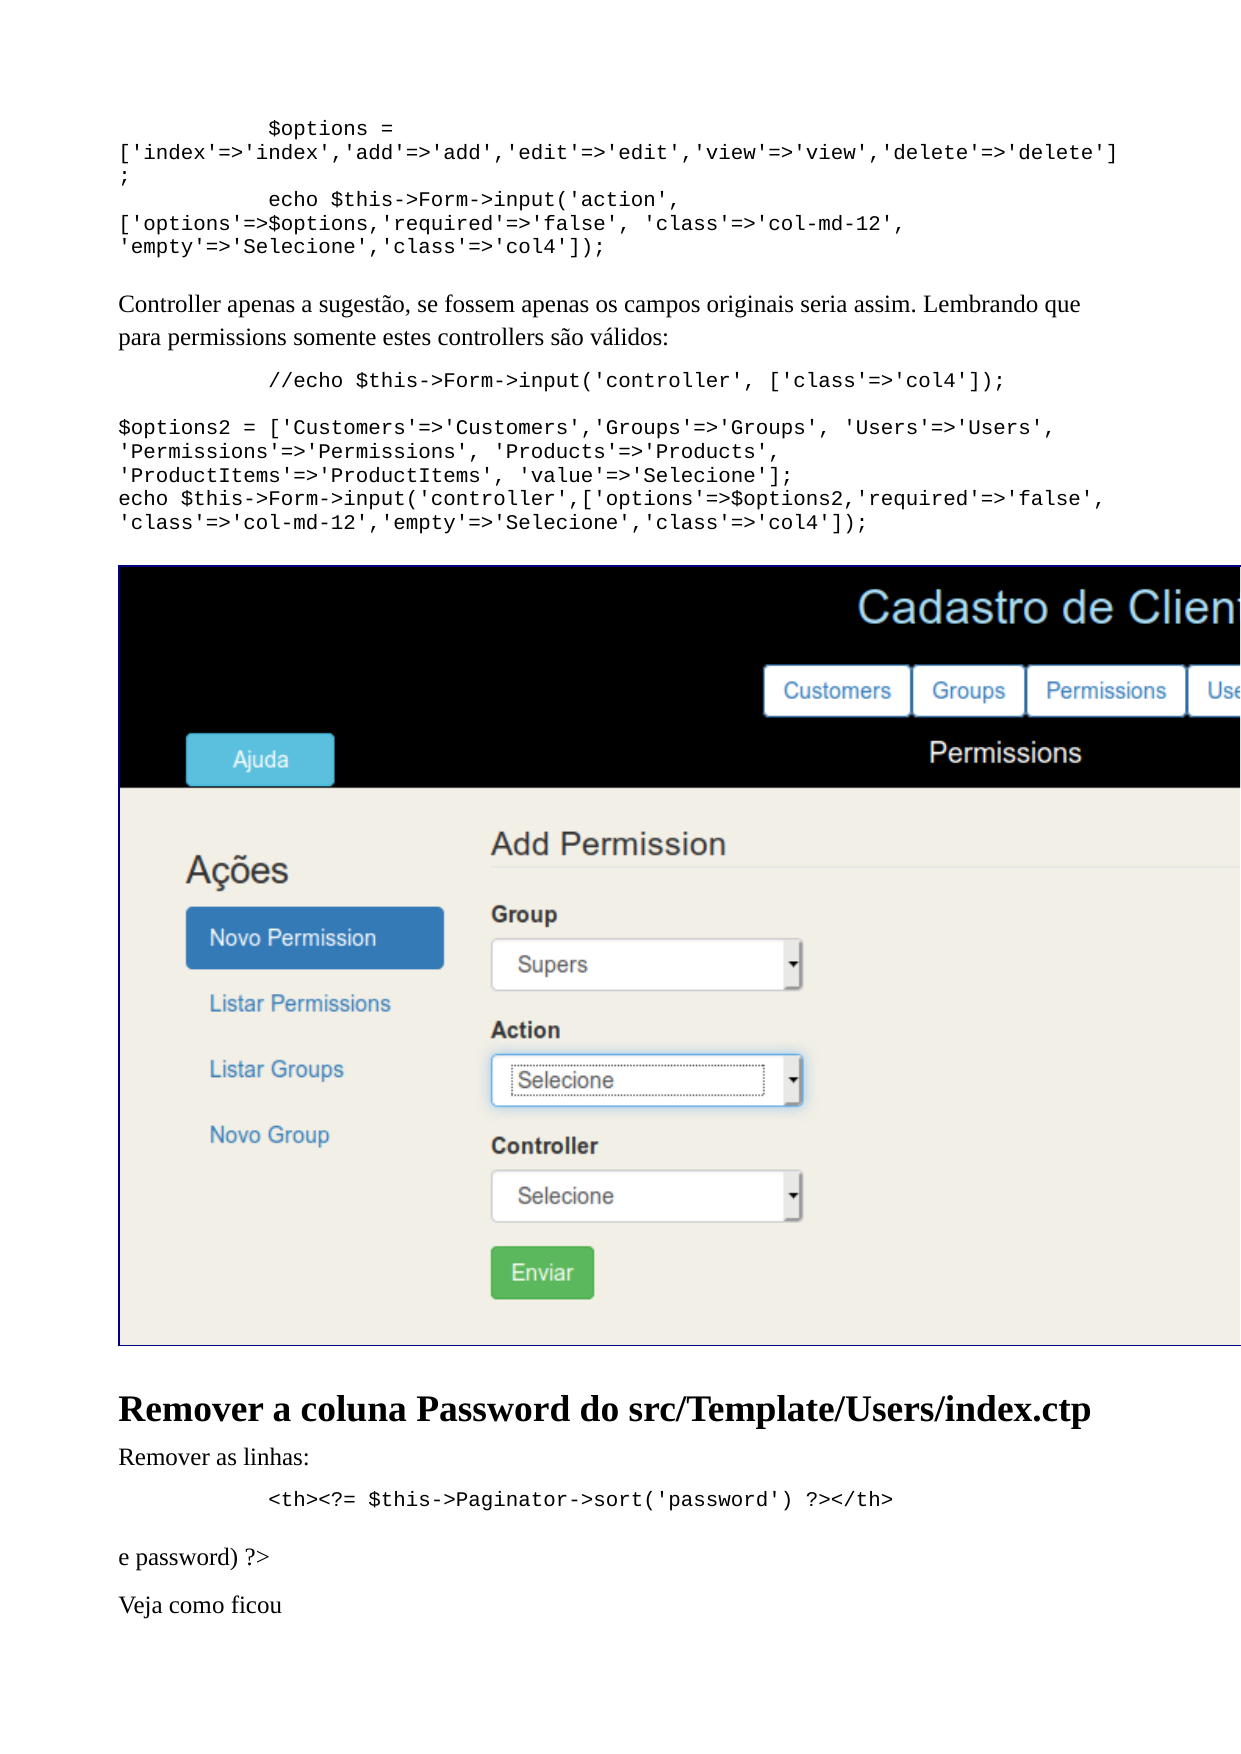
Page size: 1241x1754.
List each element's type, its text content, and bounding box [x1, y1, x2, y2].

text //echo $this->Form->input('controller', ['class'=>'col4']); [118, 370, 1122, 394]
text <th><?= $this->Paginator->sort('password') ?></th> [118, 1489, 1122, 1513]
text $options2 = ['Customers'=>'Customers','Groups'=>'Groups', 'Users'=>'Users', 'Permissions'=>'Permissions', 'Products'=>'Products', 'ProductItems'=>'ProductItems', 'value'=>'Selecione']; [118, 417, 1122, 488]
text echo $this->Form->input('action', ['options'=>$options,'required'=>'false', 'class'=>'col-md-12', 'empty'=>'Selecione','class'=>'col4']); [118, 189, 1122, 260]
text e password) ?> [118, 1542, 1122, 1571]
text Controller apenas a sugestão, se fossem apenas os campos originais seria assim. Lembrando que para permissions somente estes controllers são válidos: [118, 289, 1122, 351]
subtitle Remover a coluna Password do src/Template/Users/index.ctp [118, 1386, 1122, 1429]
picture [120, 567, 1241, 1345]
text echo $this->Form->input('controller',['options'=>$options2,'required'=>'false', 'class'=>'col-md-12','empty'=>'Selecione','class'=>'col4']); [118, 488, 1122, 536]
text Veja como ficou [118, 1590, 1122, 1619]
text Remover as linhas: [118, 1442, 1122, 1470]
text $options = ['index'=>'index','add'=>'add','edit'=>'edit','view'=>'view','delete'=>'delete']; [118, 118, 1122, 189]
